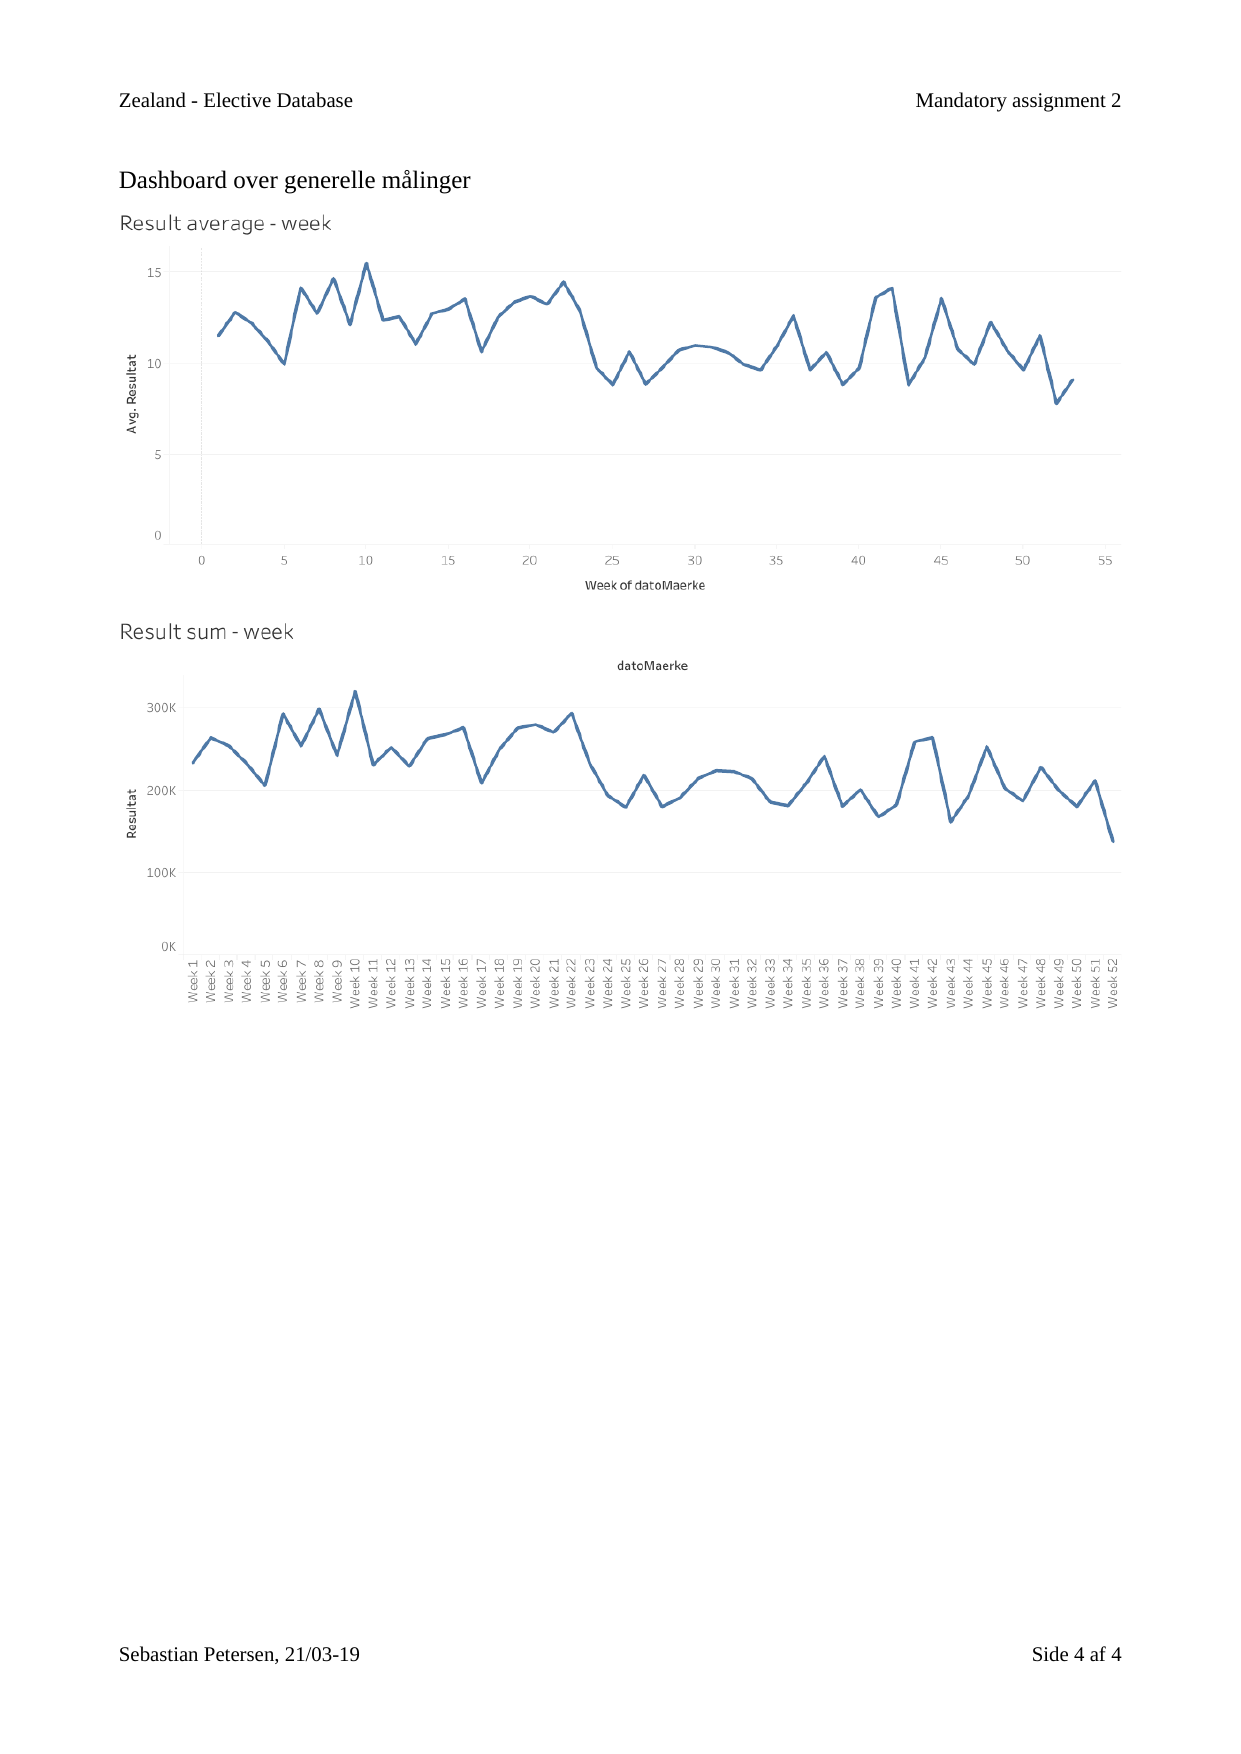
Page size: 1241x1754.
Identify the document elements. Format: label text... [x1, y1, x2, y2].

picture [118, 212, 1122, 1010]
text Dashboard over generelle målinger [119, 165, 1121, 194]
